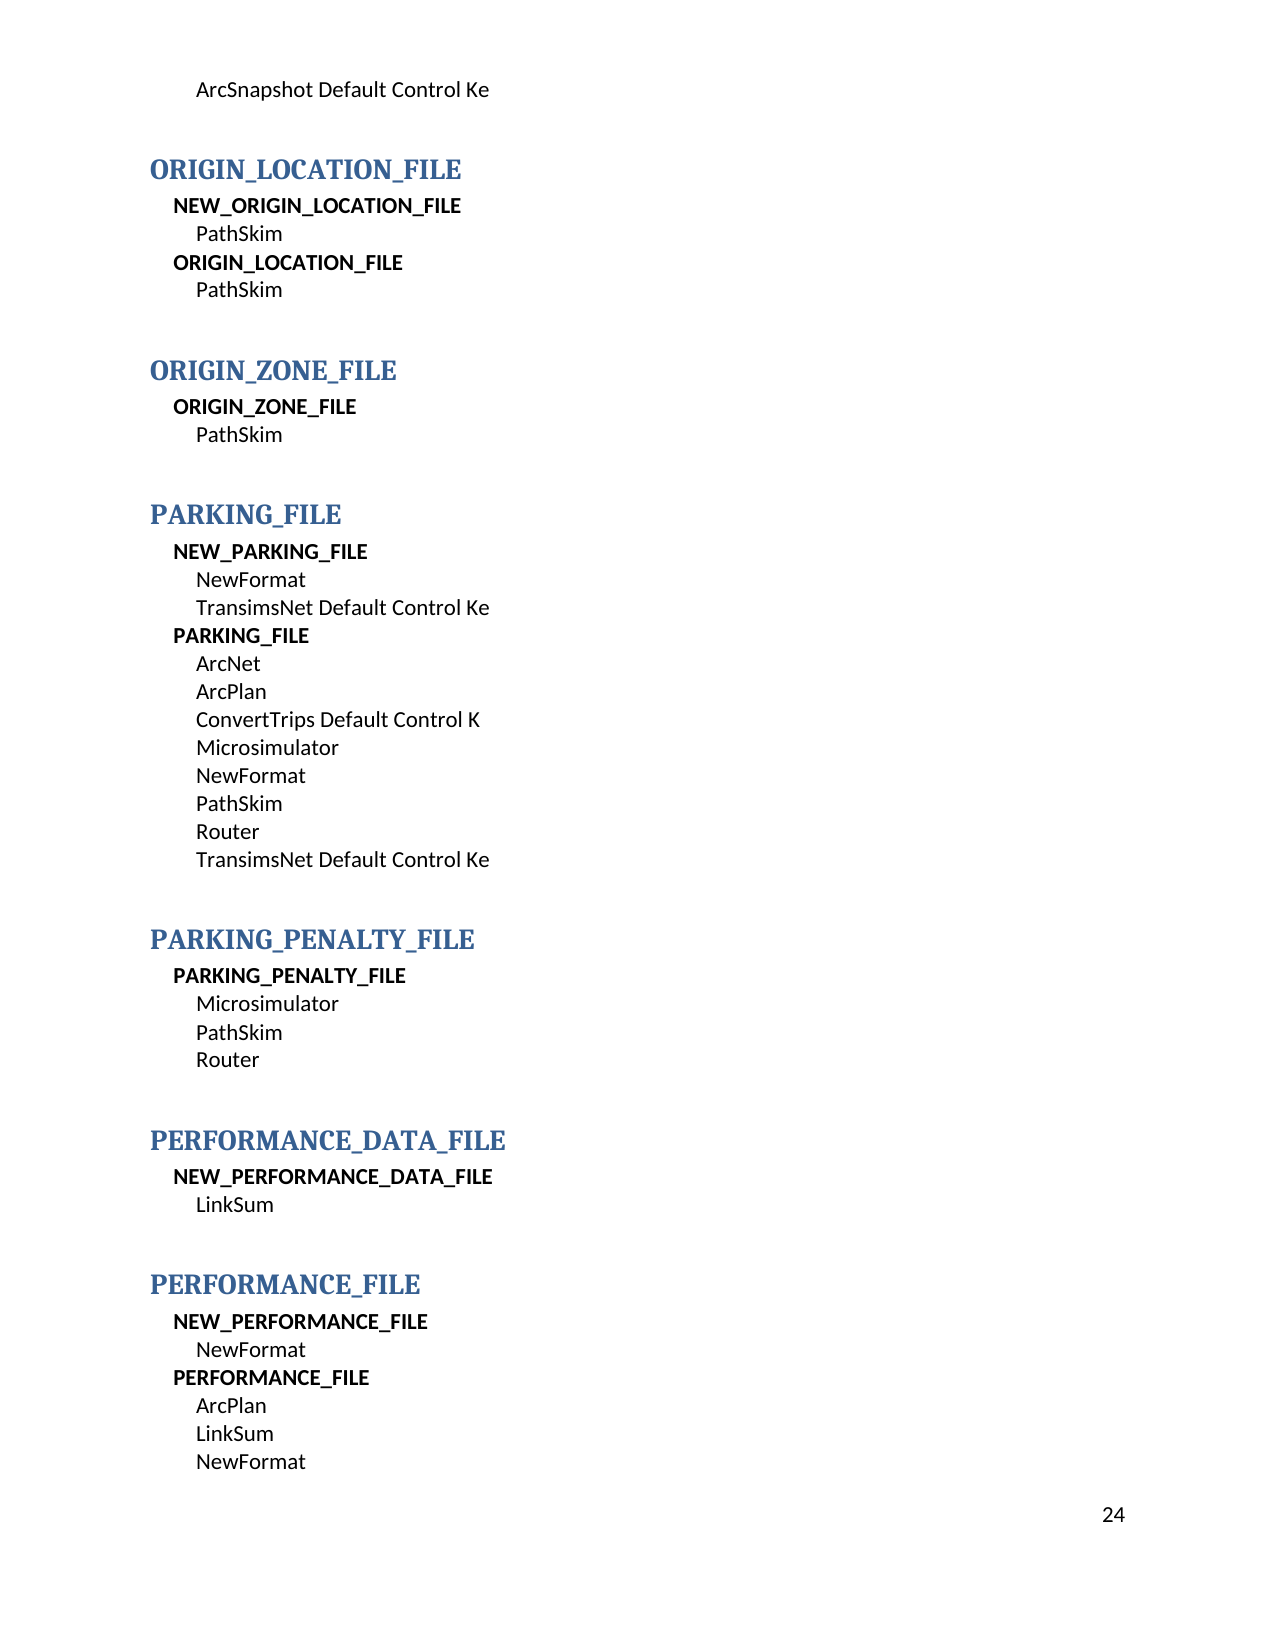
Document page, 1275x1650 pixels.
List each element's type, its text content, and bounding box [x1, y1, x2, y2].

text NewFormat [150, 1335, 1125, 1363]
text PARKING_FILE [150, 621, 1125, 649]
text Microsimulator [150, 733, 1125, 761]
text TransimsNet Default Control Ke [150, 593, 1125, 621]
text PathSkim [150, 789, 1125, 817]
text NewFormat [150, 761, 1125, 789]
subtitle PERFORMANCE_FILE [150, 1268, 1125, 1302]
text NEW_ORIGIN_LOCATION_FILE [150, 192, 1125, 219]
text NewFormat [150, 565, 1125, 593]
text PathSkim [150, 219, 1125, 248]
text ArcSnapshot Default Control Ke [150, 75, 1125, 103]
text PARKING_PENALTY_FILE [150, 962, 1125, 989]
text PathSkim [150, 1018, 1125, 1046]
subtitle ORIGIN_ZONE_FILE [150, 354, 1125, 387]
subtitle ORIGIN_LOCATION_FILE [150, 153, 1125, 187]
subtitle PARKING_PENALTY_FILE [150, 923, 1125, 957]
text PathSkim [150, 420, 1125, 448]
text PathSkim [150, 276, 1125, 304]
text NewFormat [150, 1447, 1125, 1475]
text TransimsNet Default Control Ke [150, 845, 1125, 873]
text NEW_PARKING_FILE [150, 537, 1125, 565]
text NEW_PERFORMANCE_FILE [150, 1307, 1125, 1335]
text ConvertTrips Default Control K [150, 705, 1125, 733]
text Microsimulator [150, 989, 1125, 1018]
subtitle PARKING_FILE [150, 498, 1125, 532]
text NEW_PERFORMANCE_DATA_FILE [150, 1162, 1125, 1190]
text LinkSum [150, 1419, 1125, 1447]
text ArcPlan [150, 1391, 1125, 1419]
text PERFORMANCE_FILE [150, 1363, 1125, 1391]
text LinkSum [150, 1190, 1125, 1218]
text ArcNet [150, 649, 1125, 677]
text ArcPlan [150, 677, 1125, 705]
text Router [150, 1046, 1125, 1074]
text ORIGIN_ZONE_FILE [150, 392, 1125, 420]
subtitle PERFORMANCE_DATA_FILE [150, 1124, 1125, 1157]
text ORIGIN_LOCATION_FILE [150, 248, 1125, 276]
text Router [150, 817, 1125, 845]
